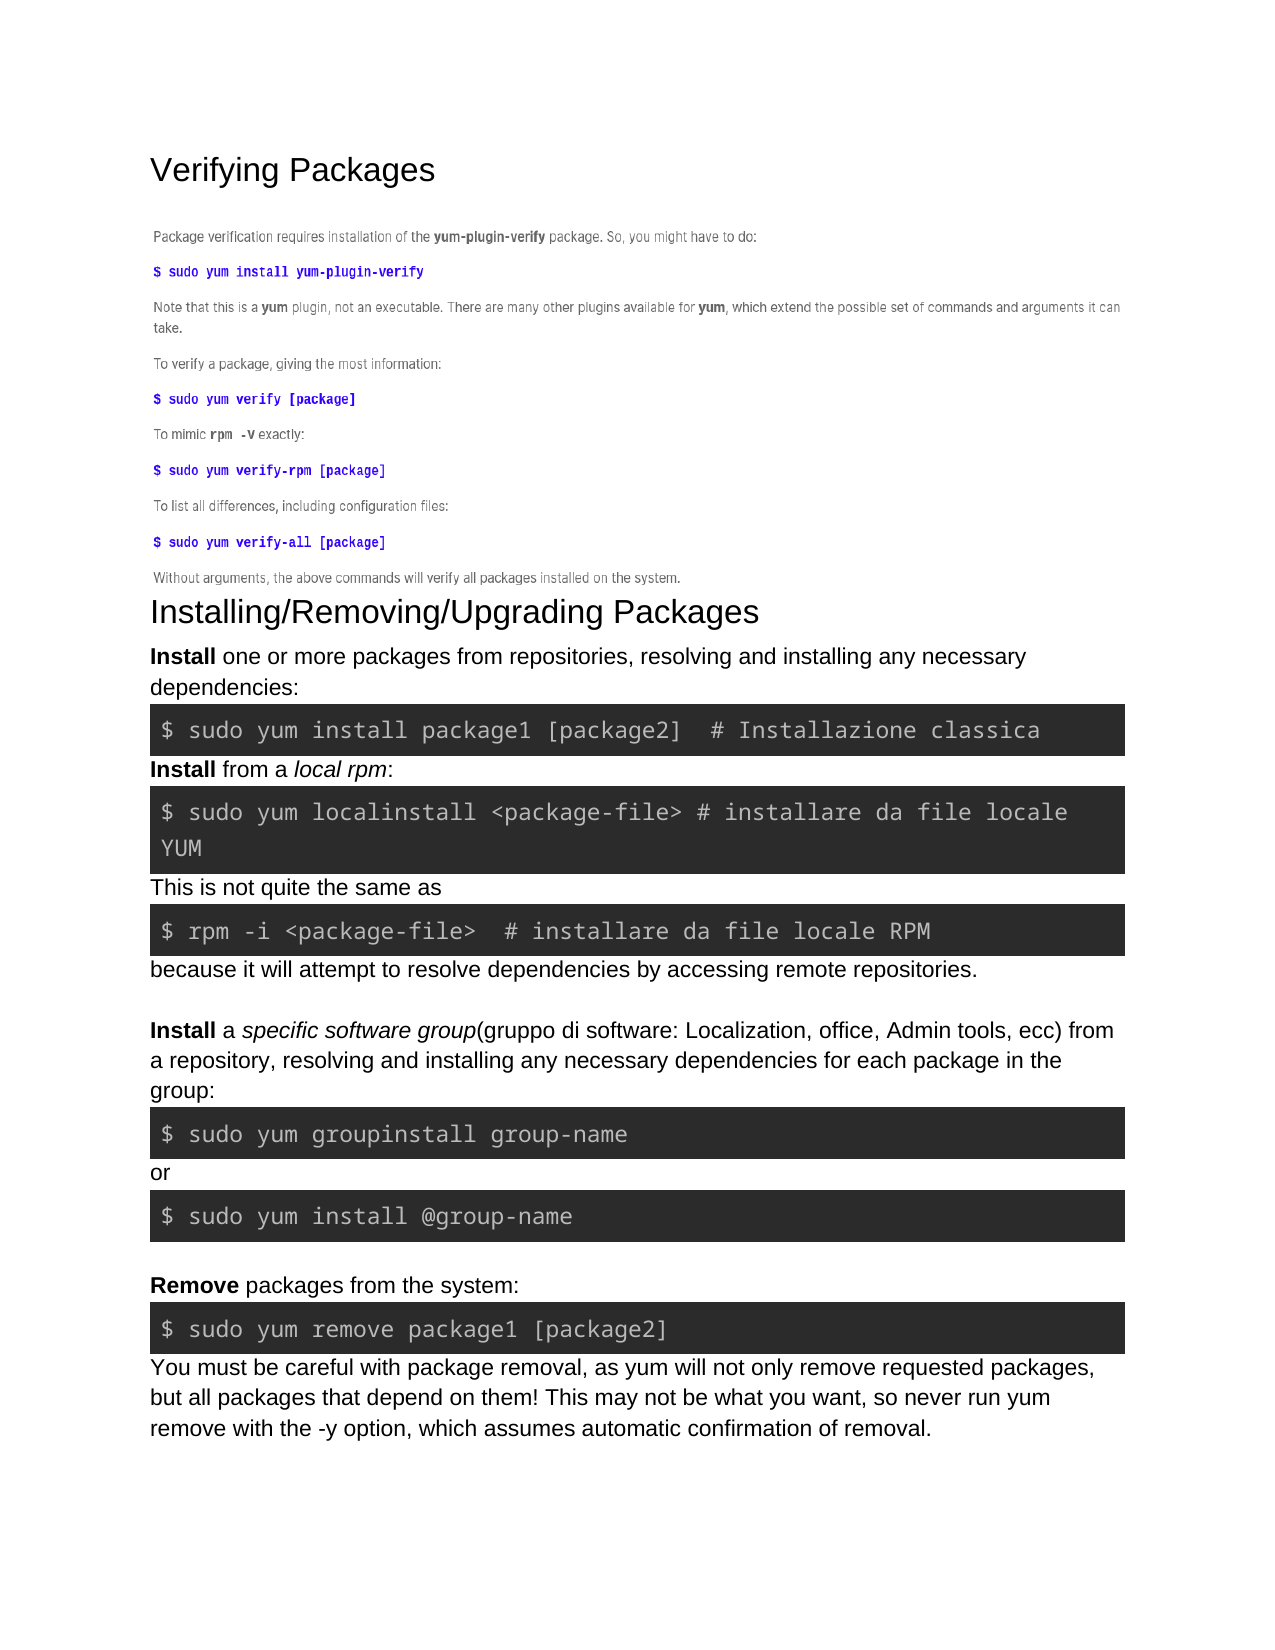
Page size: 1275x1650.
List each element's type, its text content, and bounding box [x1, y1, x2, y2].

table_header $ sudo yum install @group-name [150, 1190, 1125, 1242]
text Remove packages from the system: [150, 1242, 1125, 1298]
text Install a specific software group(gruppo di software: Localization, office, Admin tools, ecc) from a repository, resolving and installing any necessary dependencies for each package in the group: [150, 1017, 1125, 1103]
text Install from a local rpm: [150, 756, 1125, 782]
table_header $ rpm -i <package-file> # installare da file locale RPM [150, 904, 1125, 956]
text You must be careful with package removal, as yum will not only remove requested packages, but all packages that depend on them! This may not be what you want, so never run yum remove with the -y option, which assumes automatic confirmation of removal. [150, 1354, 1125, 1441]
table_header $ sudo yum localinstall <package-file> # installare da file locale YUM [150, 786, 1125, 874]
text This is not quite the same as [150, 874, 1125, 900]
text because it will attempt to resolve dependencies by accessing remote repositories. [150, 956, 1125, 983]
table_header $ sudo yum groupinstall group-name [150, 1107, 1125, 1159]
subtitle Verifying Packages [150, 150, 1125, 188]
text or [150, 1159, 1125, 1186]
subtitle Installing/Removing/Upgrading Packages [150, 593, 1125, 631]
table_header $ sudo yum install package1 [package2] # Installazione classica [150, 704, 1125, 756]
picture [150, 226, 1125, 593]
table_header $ sudo yum remove package1 [package2] [150, 1302, 1125, 1354]
text Install one or more packages from repositories, resolving and installing any necessary dependencies: [150, 643, 1125, 700]
